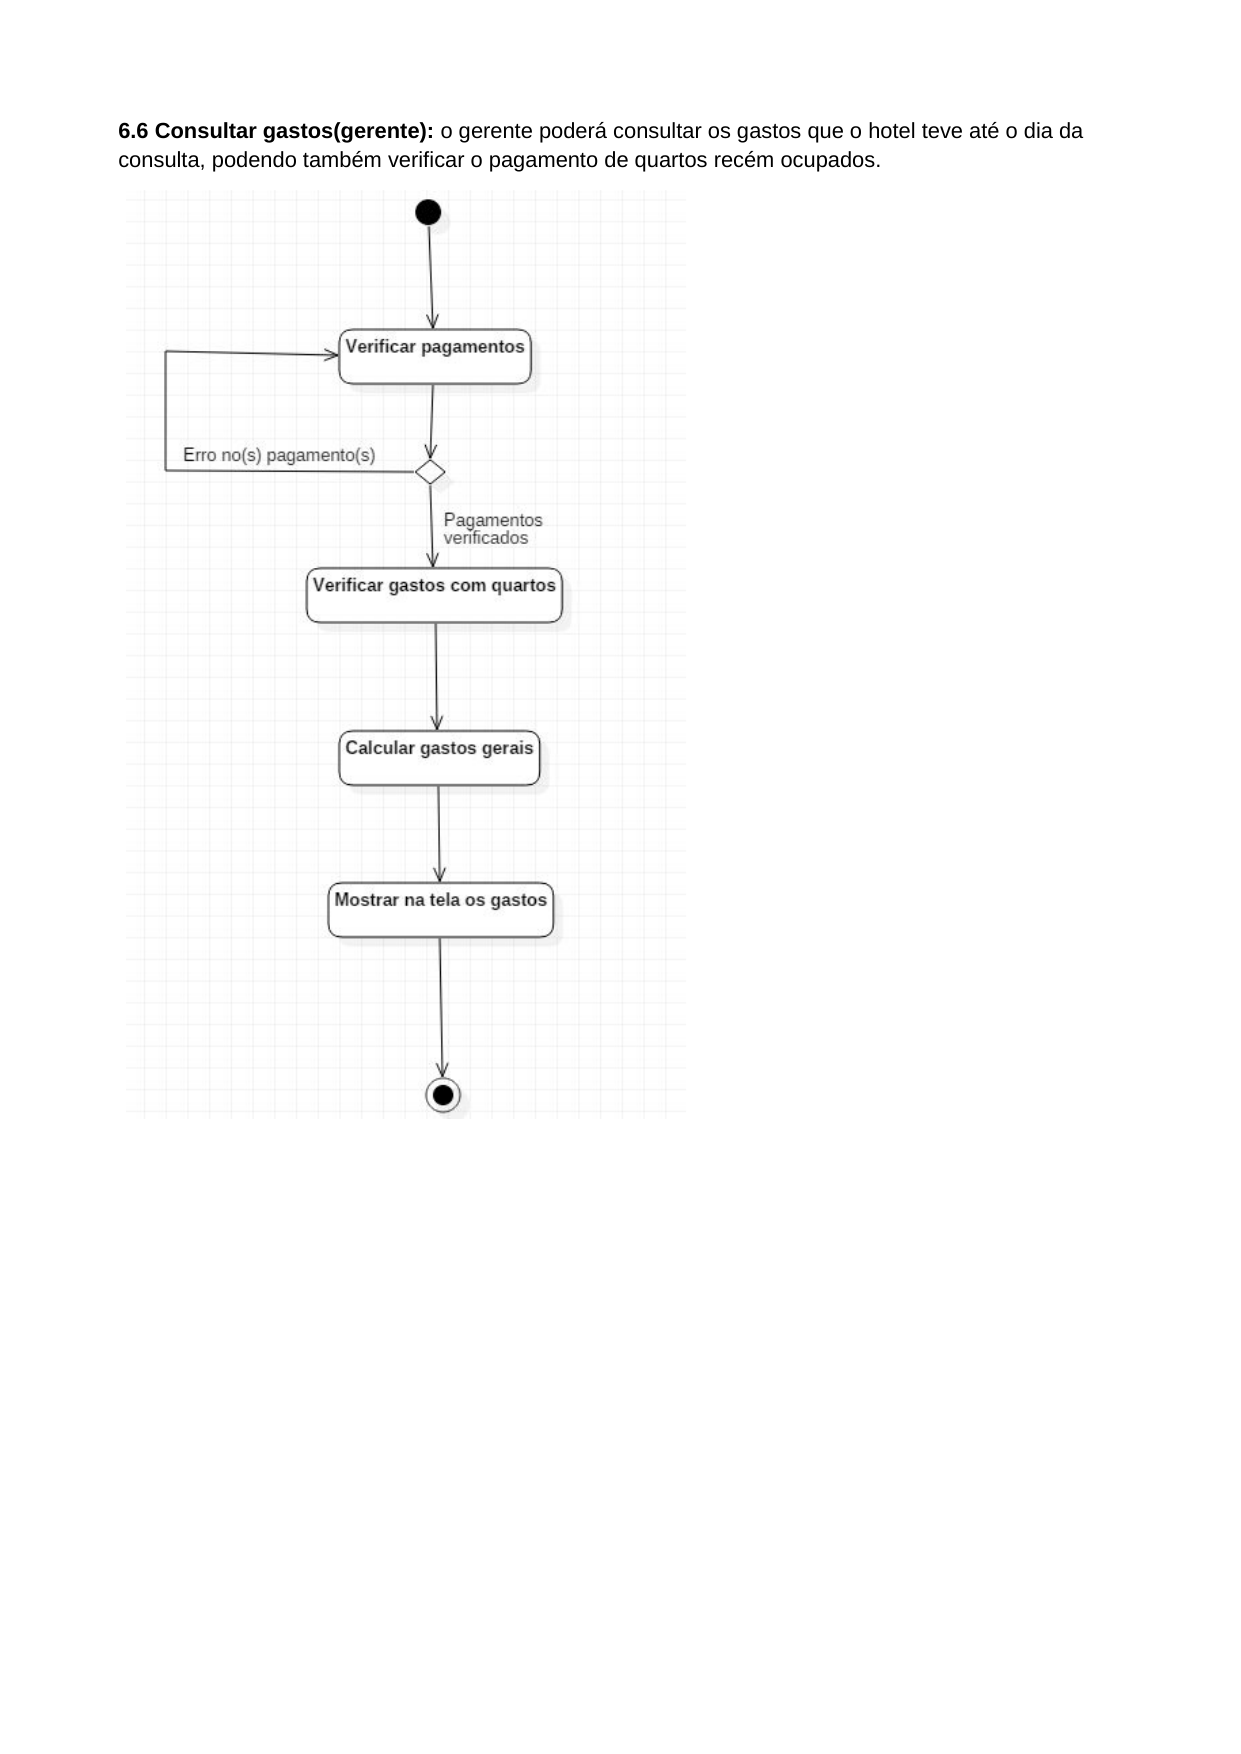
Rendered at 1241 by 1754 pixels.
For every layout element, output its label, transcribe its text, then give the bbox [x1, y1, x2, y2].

text consulta, podendo também verificar o pagamento de quartos recém ocupados. [118, 147, 1122, 172]
picture [126, 190, 687, 1119]
text 6.6 Consultar gastos(gerente): o gerente poderá consultar os gastos que o hotel teve até o dia da [118, 118, 1122, 143]
